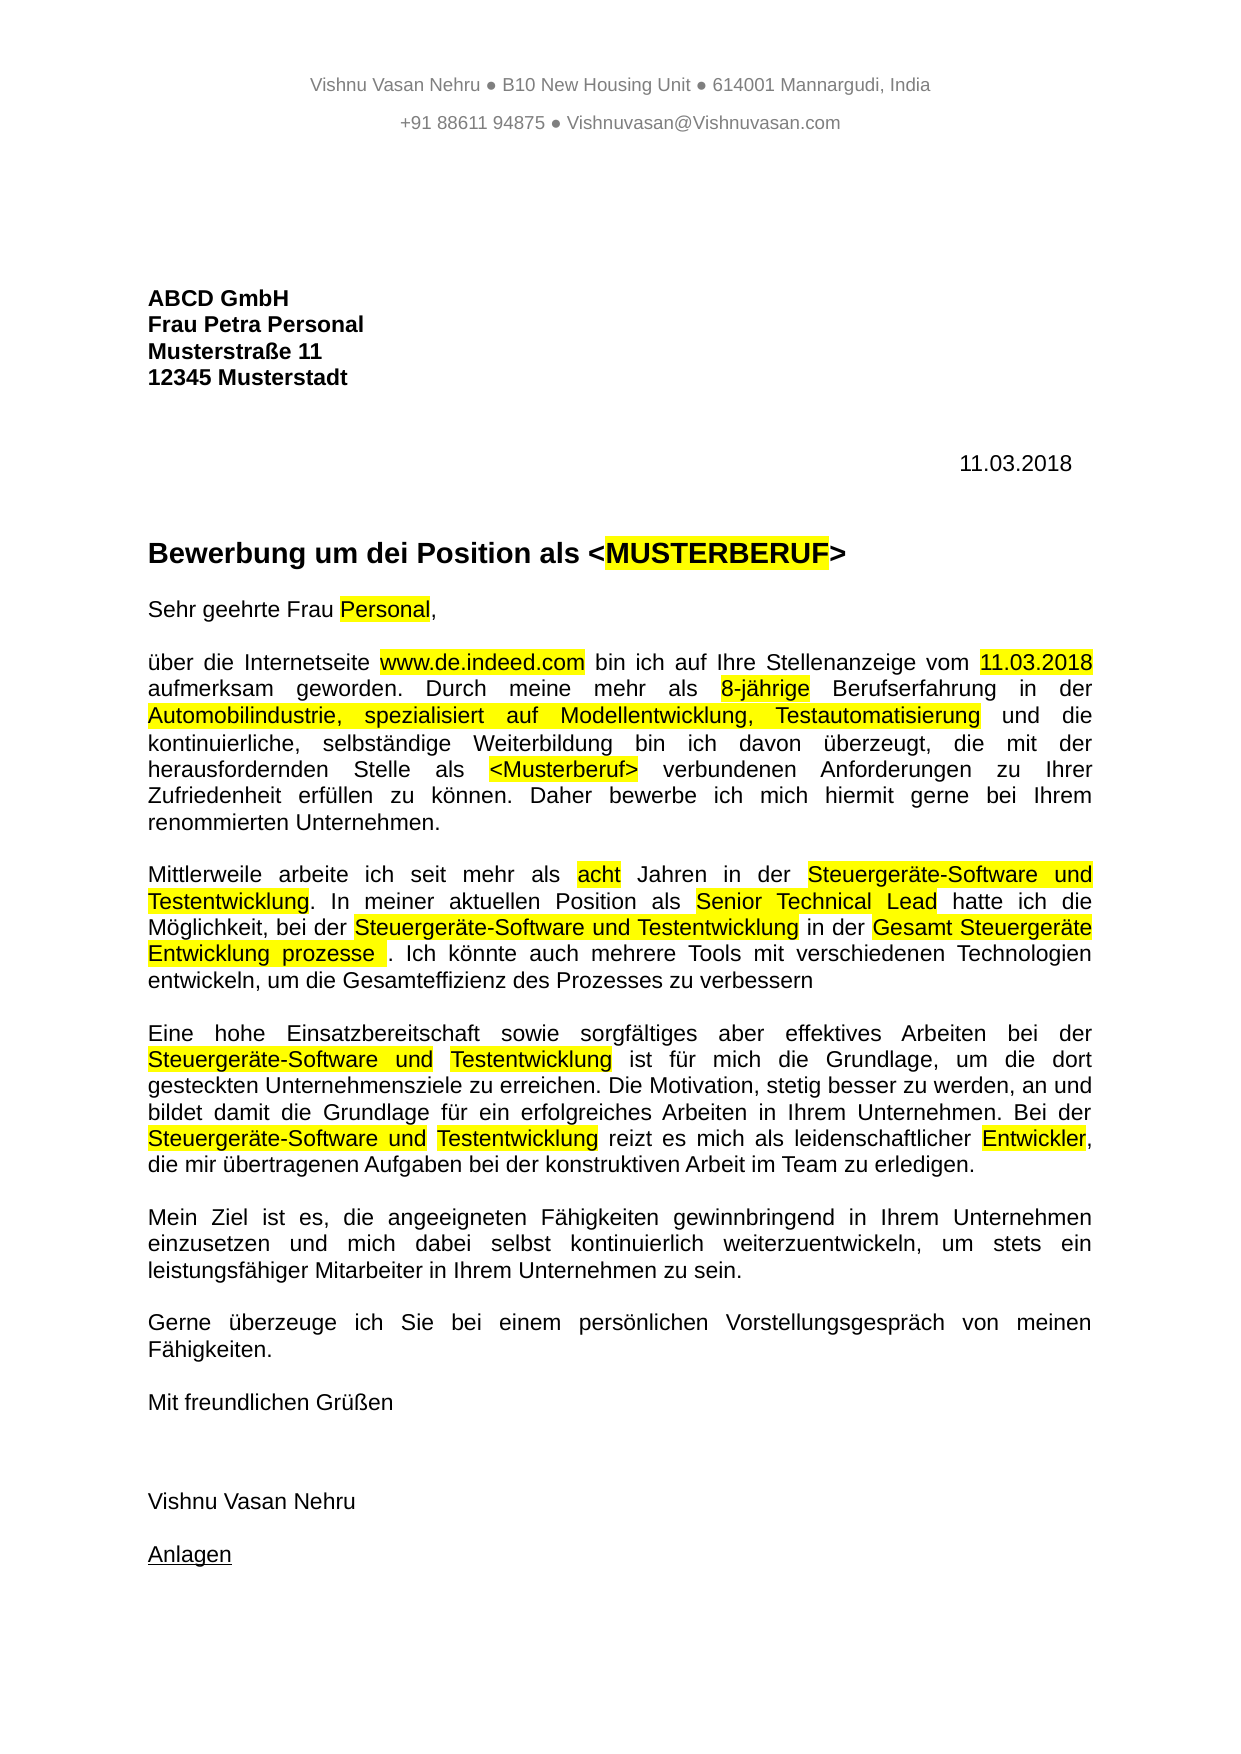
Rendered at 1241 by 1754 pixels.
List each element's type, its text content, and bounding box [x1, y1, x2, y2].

text Anlagen [148, 1541, 1093, 1567]
text 12345 Musterstadt [148, 364, 1093, 391]
text über die Internetseite www.de.indeed.com bin ich auf Ihre Stellenanzeige vom 11.03.2018 aufmerksam geworden. Durch meine mehr als 8-jährige Berufserfahrung in der Automobilindustrie, spezialisiert auf Modellentwicklung, Testautomatisierung und die kontinuierliche, selbständige Weiterbildung bin ich davon überzeugt, die mit der herausfordernden Stelle als <Musterberuf> verbundenen Anforderungen zu Ihrer Zufriedenheit erfüllen zu können. Daher bewerbe ich mich hiermit gerne bei Ihrem renommierten Unternehmen. [148, 649, 1093, 835]
text Musterstraße 11 [148, 338, 1093, 364]
text Mittlerweile arbeite ich seit mehr als acht Jahren in der Steuergeräte-Software und Testentwicklung. In meiner aktuellen Position als Senior Technical Lead hatte ich die Möglichkeit, bei der Steuergeräte-Software und Testentwicklung in der Gesamt Steuergeräte Entwicklung prozesse . Ich könnte auch mehrere Tools mit verschiedenen Technologien entwickeln, um die Gesamteffizienz des Prozesses zu verbessern [148, 861, 1093, 993]
text ABCD GmbH [148, 285, 1093, 311]
text Sehr geehrte Frau Personal, [148, 596, 1093, 622]
text Bewerbung um dei Position als <MUSTERBERUF> [148, 536, 1093, 570]
text Gerne überzeuge ich Sie bei einem persönlichen Vorstellungsgespräch von meinen Fähigkeiten. [148, 1309, 1093, 1362]
text Eine hohe Einsatzbereitschaft sowie sorgfältiges aber effektives Arbeiten bei der Steuergeräte-Software und Testentwicklung ist für mich die Grundlage, um die dort gesteckten Unternehmensziele zu erreichen. Die Motivation, stetig besser zu werden, an und bildet damit die Grundlage für ein erfolgreiches Arbeiten in Ihrem Unternehmen. Bei der Steuergeräte-Software und Testentwicklung reizt es mich als leidenschaftlicher Entwickler, die mir übertragenen Aufgaben bei der konstruktiven Arbeit im Team zu erledigen. [148, 1019, 1093, 1178]
text Mein Ziel ist es, die angeeigneten Fähigkeiten gewinnbringend in Ihrem Unternehmen einzusetzen und mich dabei selbst kontinuierlich weiterzuentwickeln, um stets ein leistungsfähiger Mitarbeiter in Ihrem Unternehmen zu sein. [148, 1204, 1093, 1283]
text 11.03.2018 [959, 450, 1093, 477]
text Vishnu Vasan Nehru [148, 1488, 1093, 1514]
text Mit freundlichen Grüßen [148, 1388, 1093, 1415]
text Frau Petra Personal [148, 311, 1093, 338]
